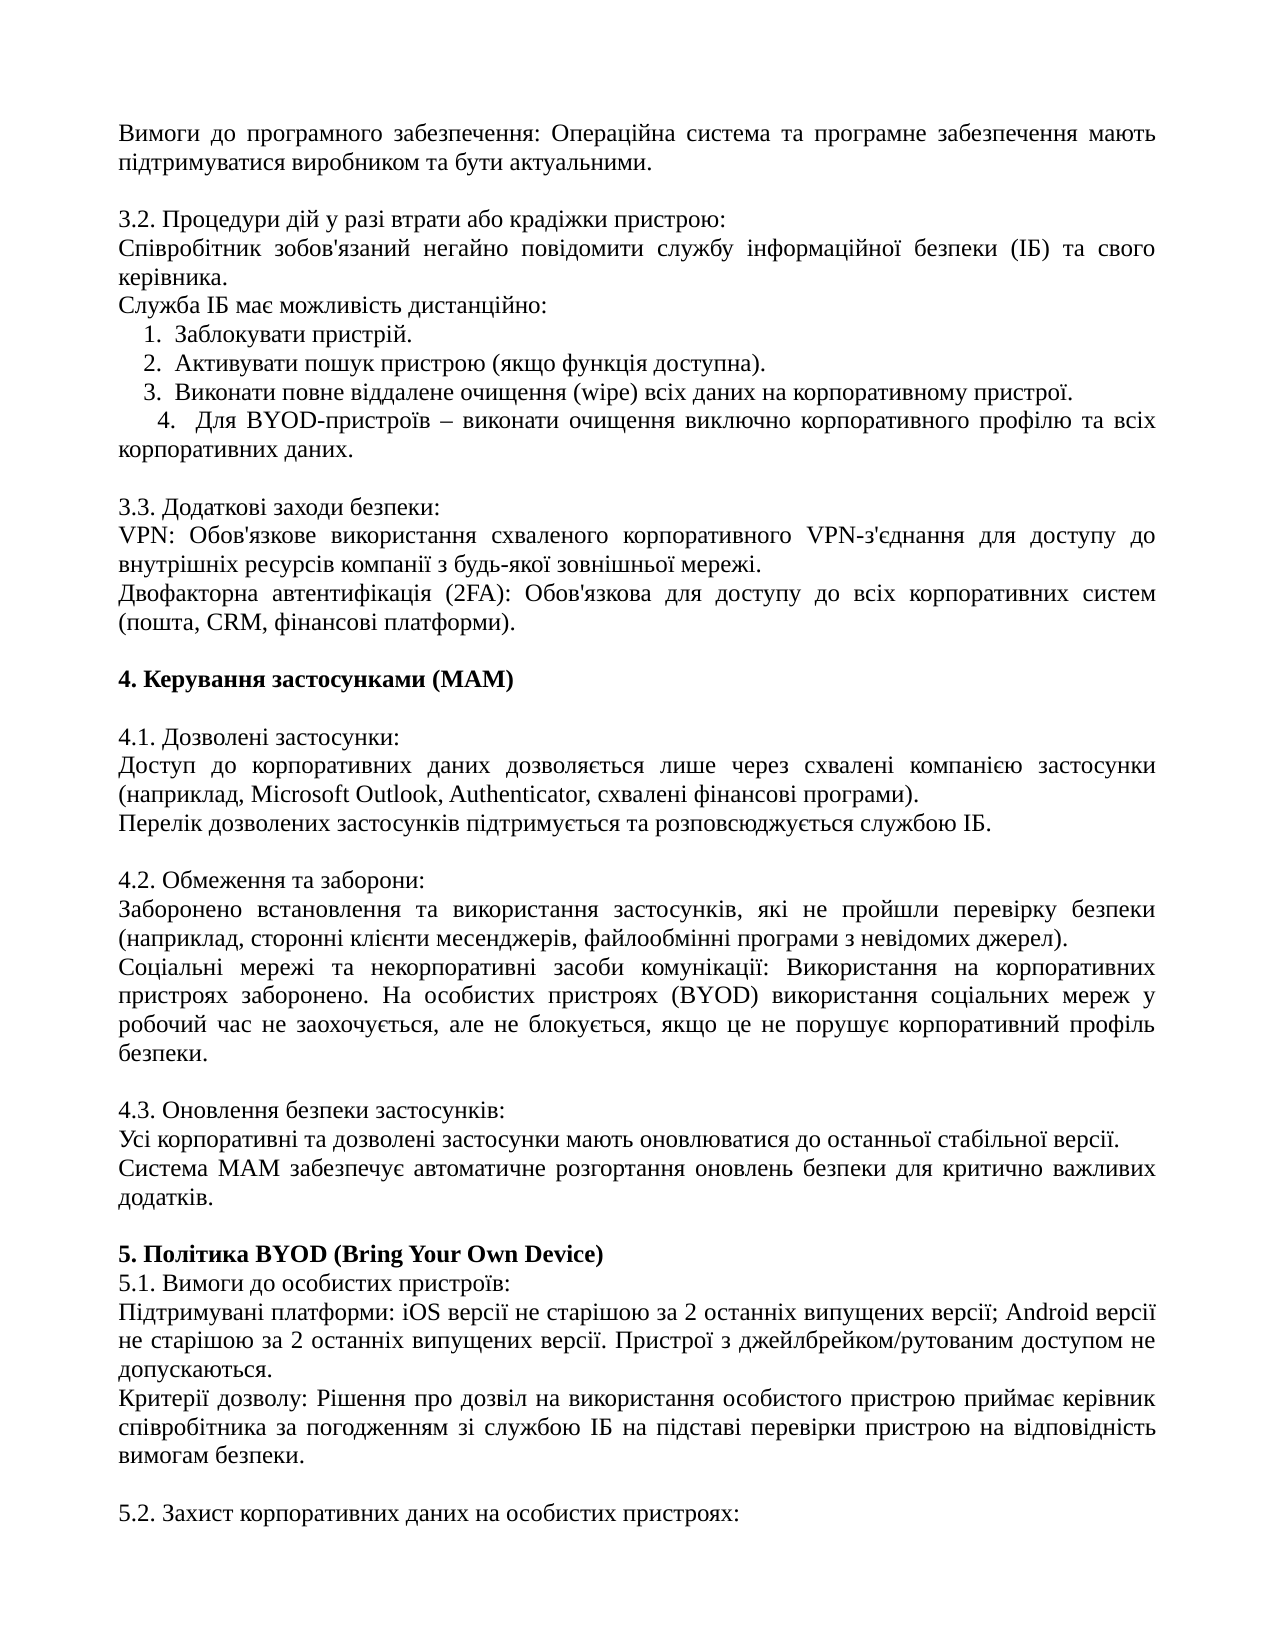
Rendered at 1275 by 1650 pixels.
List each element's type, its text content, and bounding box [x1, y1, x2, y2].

text Доступ до корпоративних даних дозволяється лише через схвалені компанією застосунки (наприклад, Microsoft Outlook, Authenticator, схвалені фінансові програми). [118, 751, 1157, 808]
text 4.3. Оновлення безпеки застосунків: [118, 1096, 1157, 1124]
text 5.1. Вимоги до особистих пристроїв: [118, 1268, 1157, 1297]
text Критерії дозволу: Рішення про дозвіл на використання особистого пристрою приймає керівник співробітника за погодженням зі службою ІБ на підставі перевірки пристрою на відповідність вимогам безпеки. [118, 1383, 1157, 1469]
text Перелік дозволених застосунків підтримується та розповсюджується службою ІБ. [118, 808, 1157, 837]
text 3. Виконати повне віддалене очищення (wipe) всіх даних на корпоративному пристрої. [118, 377, 1157, 406]
text 4. Керування застосунками (MAM) [118, 664, 1157, 693]
text Співробітник зобов'язаний негайно повідомити службу інформаційної безпеки (ІБ) та свого керівника. [118, 233, 1157, 291]
text 3.2. Процедури дій у разі втрати або крадіжки пристрою: [118, 204, 1157, 233]
text 4.2. Обмеження та заборони: [118, 866, 1157, 894]
text VPN: Обов'язкове використання схваленого корпоративного VPN-з'єднання для доступу до внутрішніх ресурсів компанії з будь-якої зовнішньої мережі. [118, 521, 1157, 578]
text 1. Заблокувати пристрій. [118, 319, 1157, 348]
text Заборонено встановлення та використання застосунків, які не пройшли перевірку безпеки (наприклад, сторонні клієнти месенджерів, файлообмінні програми з невідомих джерел). [118, 894, 1157, 952]
text Вимоги до програмного забезпечення: Операційна система та програмне забезпечення мають підтримуватися виробником та бути актуальними. [118, 118, 1157, 176]
text Двофакторна автентифікація (2FA): Обов'язкова для доступу до всіх корпоративних систем (пошта, CRM, фінансові платформи). [118, 578, 1157, 636]
text 4. Для BYOD-пристроїв – виконати очищення виключно корпоративного профілю та всіх корпоративних даних. [118, 406, 1157, 463]
text Усі корпоративні та дозволені застосунки мають оновлюватися до останньої стабільної версії. [118, 1124, 1157, 1153]
text Підтримувані платформи: iOS версії не старішою за 2 останніх випущених версії; Android версії не старішою за 2 останніх випущених версії. Пристрої з джейлбрейком/рутованим доступом не допускаються. [118, 1297, 1157, 1383]
text Соціальні мережі та некорпоративні засоби комунікації: Використання на корпоративних пристроях заборонено. На особистих пристроях (BYOD) використання соціальних мереж у робочий час не заохочується, але не блокується, якщо це не порушує корпоративний профіль безпеки. [118, 952, 1157, 1067]
text 4.1. Дозволені застосунки: [118, 722, 1157, 751]
text 3.3. Додаткові заходи безпеки: [118, 492, 1157, 521]
text 5.2. Захист корпоративних даних на особистих пристроях: [118, 1498, 1157, 1527]
text Служба ІБ має можливість дистанційно: [118, 291, 1157, 319]
text 2. Активувати пошук пристрою (якщо функція доступна). [118, 348, 1157, 377]
text Система MAM забезпечує автоматичне розгортання оновлень безпеки для критично важливих додатків. [118, 1153, 1157, 1211]
text 5. Політика BYOD (Bring Your Own Device) [118, 1239, 1157, 1268]
